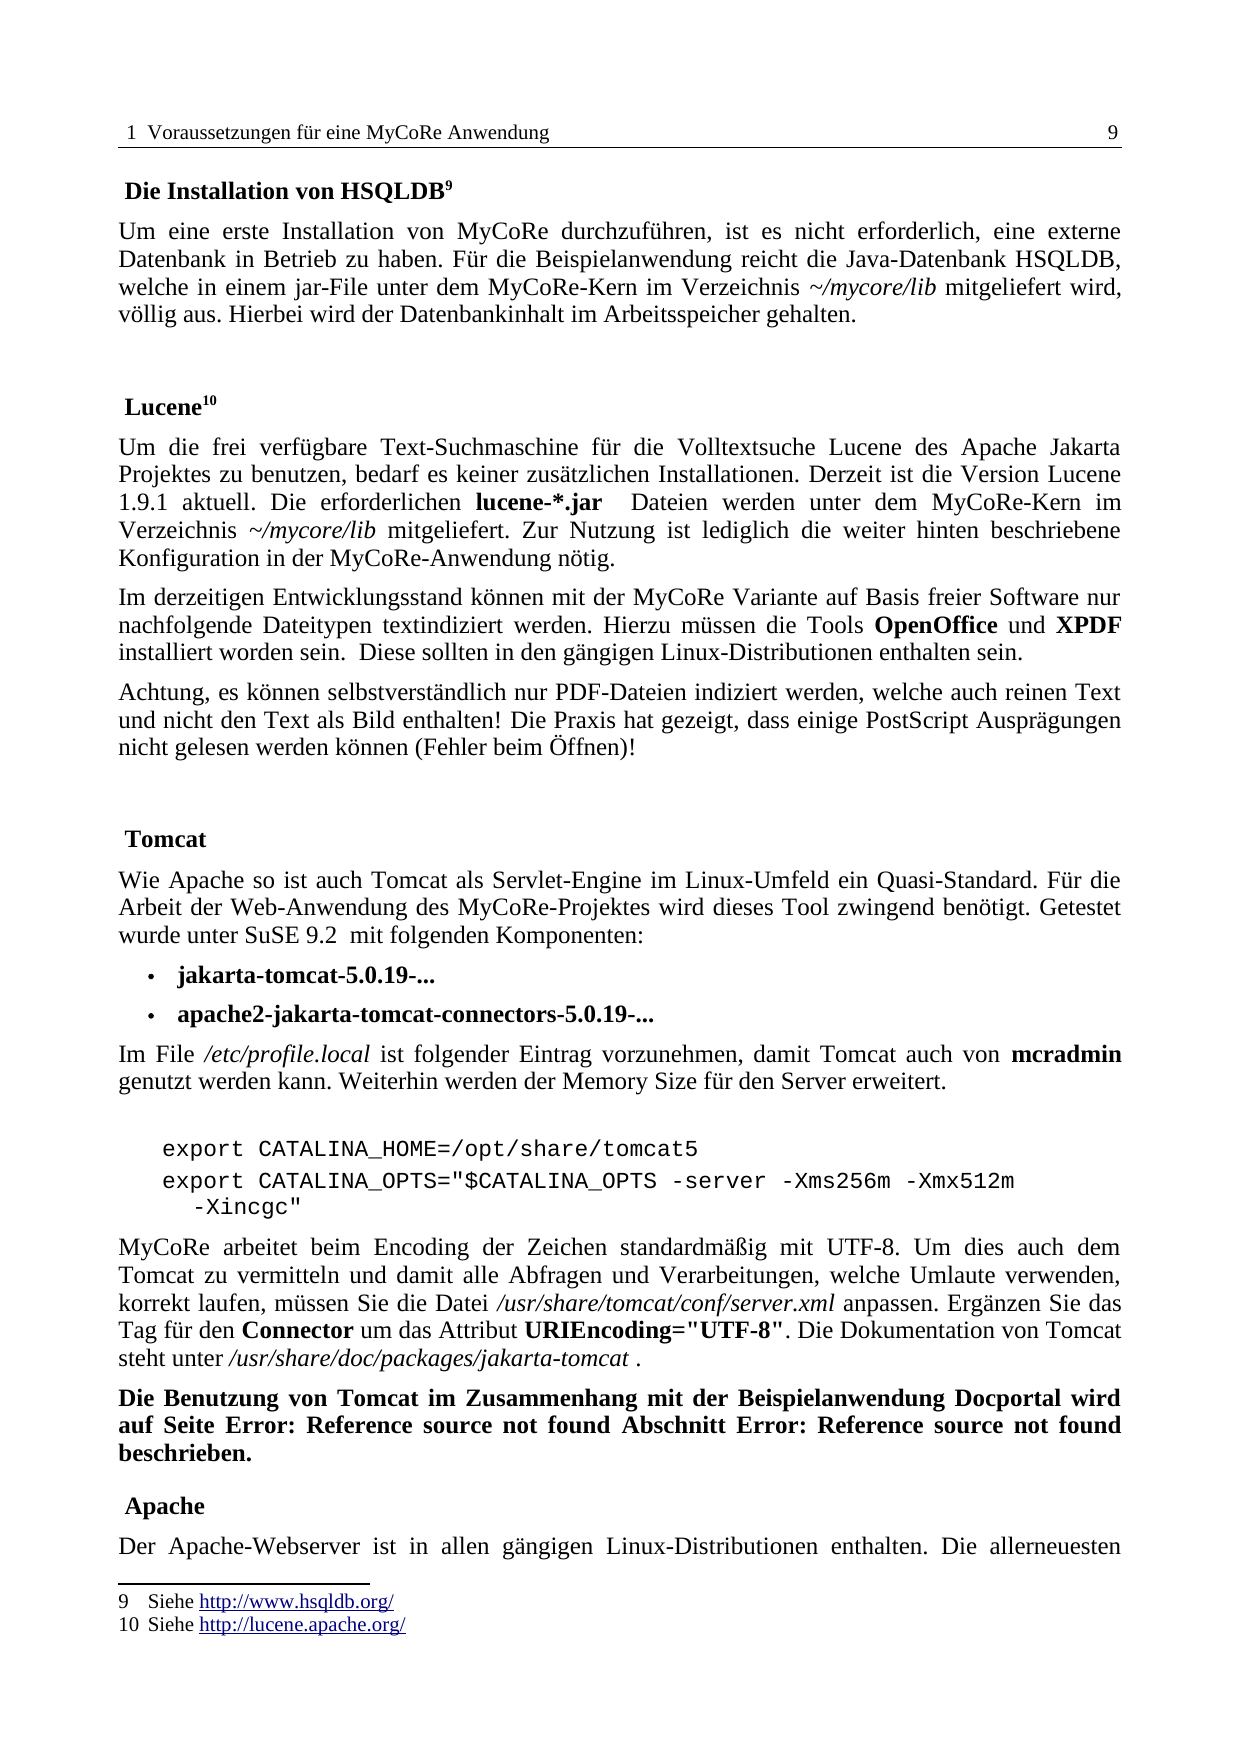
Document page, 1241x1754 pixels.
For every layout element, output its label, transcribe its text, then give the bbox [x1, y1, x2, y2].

subtitle Apache [118, 1492, 1122, 1519]
text Um eine erste Installation von MyCoRe durchzuführen, ist es nicht erforderlich, eine externe Datenbank in Betrieb zu haben. Für die Beispielanwendung reicht die Java-Datenbank HSQLDB, welche in einem jar-File unter dem MyCoRe-Kern im Verzeichnis ~/mycore/lib mitgeliefert wird, völlig aus. Hierbei wird der Datenbankinhalt im Arbeitsspeicher gehalten. [118, 217, 1122, 328]
list jakarta-tomcat-5.0.19-... [118, 961, 1122, 988]
subtitle Lucene [118, 393, 1122, 420]
text export CATALINA_HOME=/opt/share/tomcat5 export CATALINA_OPTS="$CATALINA_OPTS -server -Xms256m -Xmx512m -Xincgc" [118, 1107, 1122, 1222]
text Achtung, es können selbstverständlich nur PDF-Dateien indiziert werden, welche auch reinen Text und nicht den Text als Bild enthalten! Die Praxis hat gezeigt, dass einige PostScript Ausprägungen nicht gelesen werden können (Fehler beim Öffnen)! [118, 678, 1122, 761]
text Im File /etc/profile.local ist folgender Eintrag vorzunehmen, damit Tomcat auch von mcradmin genutzt werden kann. Weiterhin werden der Memory Size für den Server erweitert. [118, 1040, 1122, 1095]
text Siehe http://www.hsqldb.org/ [118, 1590, 1122, 1613]
text Der Apache-Webserver ist in allen gängigen Linux-Distributionen enthalten. Die allerneuesten [118, 1532, 1122, 1560]
text Siehe http://lucene.apache.org/ [118, 1613, 1122, 1636]
text Die Benutzung von Tomcat im Zusammenhang mit der Beispielanwendung Docportal wird auf Seite Abschnitt beschrieben. [118, 1384, 1122, 1467]
text Wie Apache so ist auch Tomcat als Servlet-Engine im Linux-Umfeld ein Quasi-Standard. Für die Arbeit der Web-Anwendung des MyCoRe-Projektes wird dieses Tool zwingend benötigt. Getestet wurde unter SuSE 9.2 mit folgenden Komponenten: [118, 866, 1122, 949]
text MyCoRe arbeitet beim Encoding der Zeichen standardmäßig mit UTF-8. Um dies auch dem Tomcat zu vermitteln und damit alle Abfragen und Verarbeitungen, welche Umlaute verwenden, korrekt laufen, müssen Sie die Datei /usr/share/tomcat/conf/server.xml anpassen. Ergänzen Sie das Tag für den Connector um das Attribut URIEncoding="UTF-8". Die Dokumentation von Tomcat steht unter /usr/share/doc/packages/jakarta-tomcat . [118, 1233, 1122, 1372]
subtitle Die Installation von HSQLDB [118, 177, 1122, 205]
subtitle Tomcat [118, 826, 1122, 853]
text Um die frei verfügbare Text-Suchmaschine für die Volltextsuche Lucene des Apache Jakarta Projektes zu benutzen, bedarf es keiner zusätzlichen Installationen. Derzeit ist die Version Lucene 1.9.1 aktuell. Die erforderlichen lucene-*.jar Dateien werden unter dem MyCoRe-Kern im Verzeichnis ~/mycore/lib mitgeliefert. Zur Nutzung ist lediglich die weiter hinten beschriebene Konfiguration in der MyCoRe-Anwendung nötig. [118, 433, 1122, 571]
list apache2-jakarta-tomcat-connectors-5.0.19-... [118, 1000, 1122, 1028]
text Im derzeitigen Entwicklungsstand können mit der MyCoRe Variante auf Basis freier Software nur nachfolgende Dateitypen textindiziert werden. Hierzu müssen die Tools OpenOffice und XPDF installiert worden sein. Diese sollten in den gängigen Linux-Distributionen enthalten sein. [118, 583, 1122, 666]
